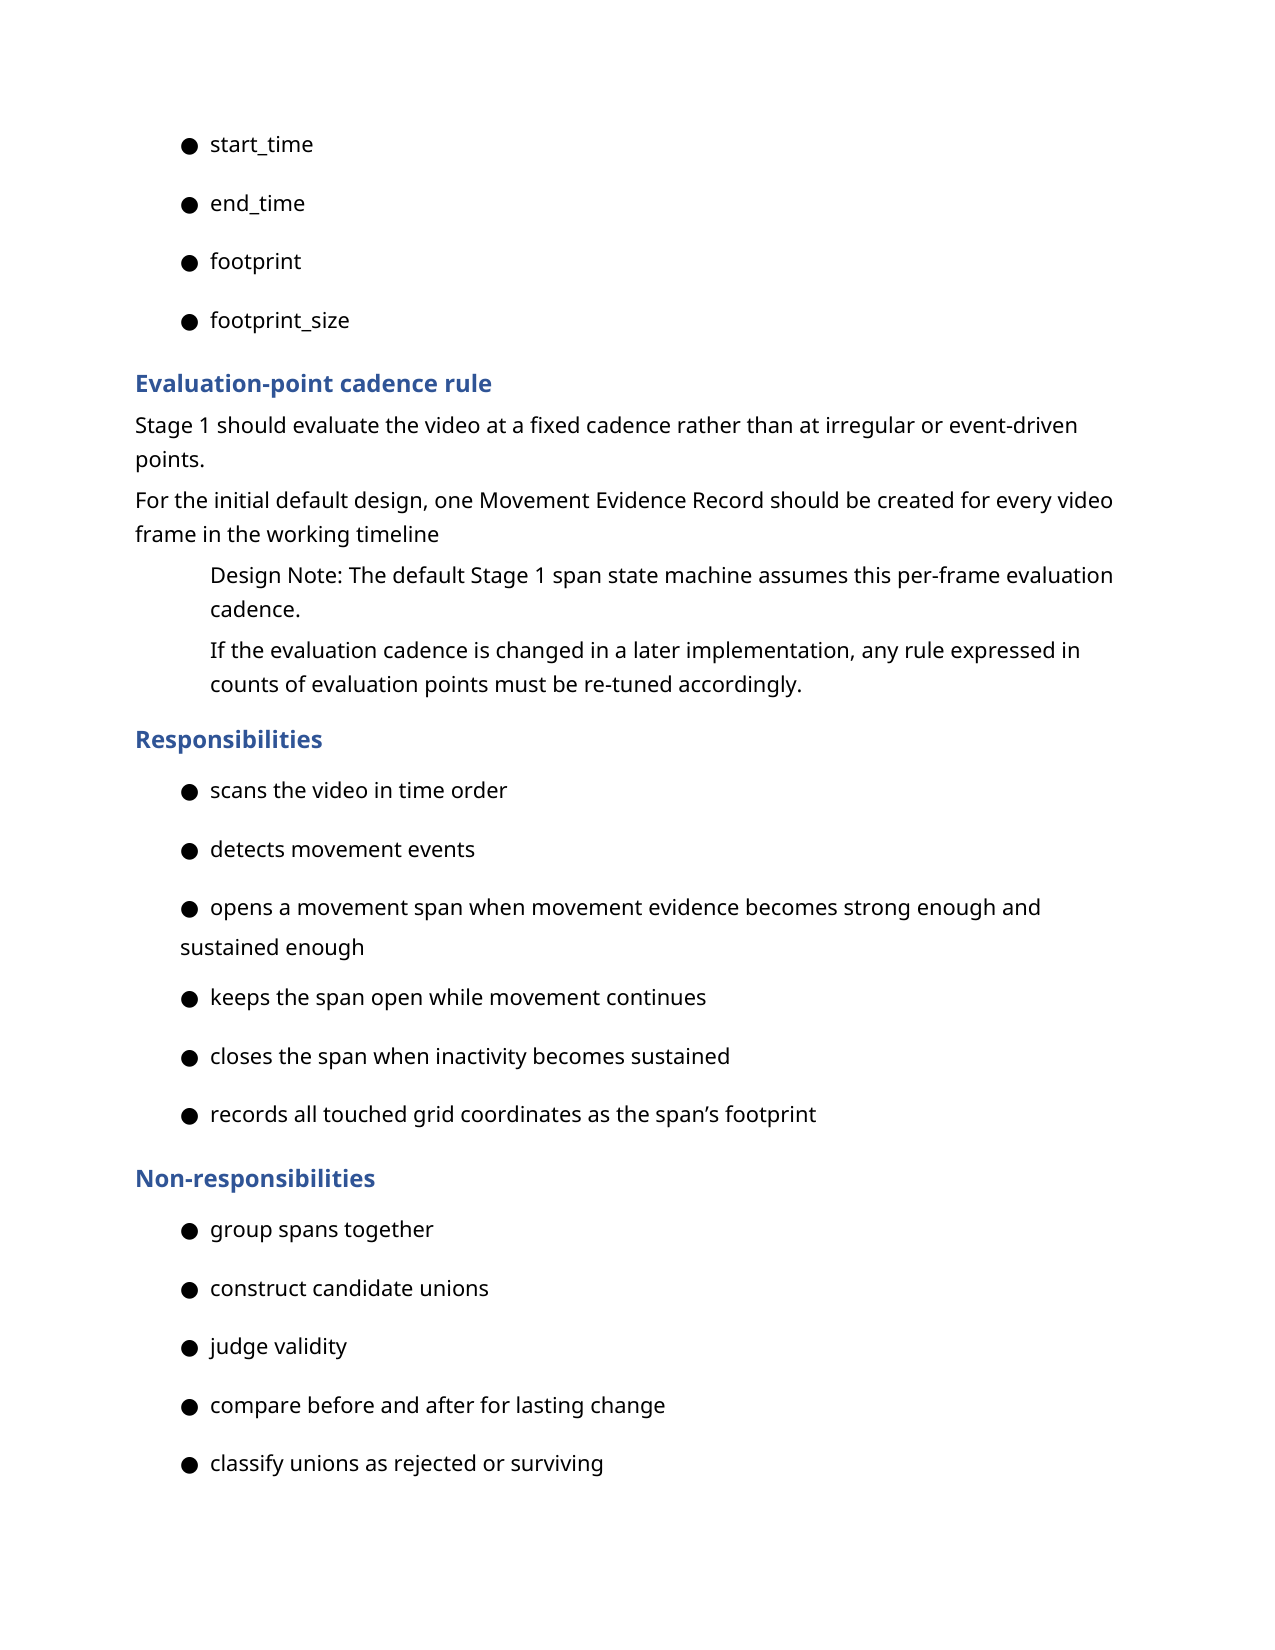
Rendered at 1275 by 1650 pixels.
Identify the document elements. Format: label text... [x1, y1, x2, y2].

subtitle Evaluation-point cadence rule [135, 367, 1140, 399]
text Stage 1 should evaluate the video at a fixed cadence rather than at irregular or event-driven points. [135, 410, 1140, 473]
list start_time [180, 120, 1140, 165]
list detects movement events [180, 825, 1140, 870]
list records all touched grid coordinates as the span’s footprint [180, 1091, 1140, 1135]
list judge validity [180, 1322, 1140, 1367]
list footprint [180, 237, 1140, 282]
subtitle Responsibilities [135, 723, 1140, 755]
list opens a movement span when movement evidence becomes strong enough and sustained enough [180, 883, 1140, 962]
list footprint_size [180, 296, 1140, 341]
text For the initial default design, one Movement Evidence Record should be created for every video frame in the working timeline [135, 485, 1140, 548]
list end_time [180, 178, 1140, 223]
list closes the span when inactivity becomes sustained [180, 1032, 1140, 1077]
text If the evaluation cadence is changed in a later implementation, any rule expressed in counts of evaluation points must be re-tuned accordingly. [210, 635, 1140, 698]
list compare before and after for lasting change [180, 1381, 1140, 1426]
list group spans together [180, 1205, 1140, 1250]
list keeps the span open while movement continues [180, 973, 1140, 1018]
list classify unions as rejected or surviving [180, 1439, 1140, 1484]
subtitle Non-responsibilities [135, 1162, 1140, 1194]
list construct candidate unions [180, 1264, 1140, 1308]
list scans the video in time order [180, 766, 1140, 811]
text Design Note: The default Stage 1 span state machine assumes this per-frame evaluation cadence. [210, 560, 1140, 623]
